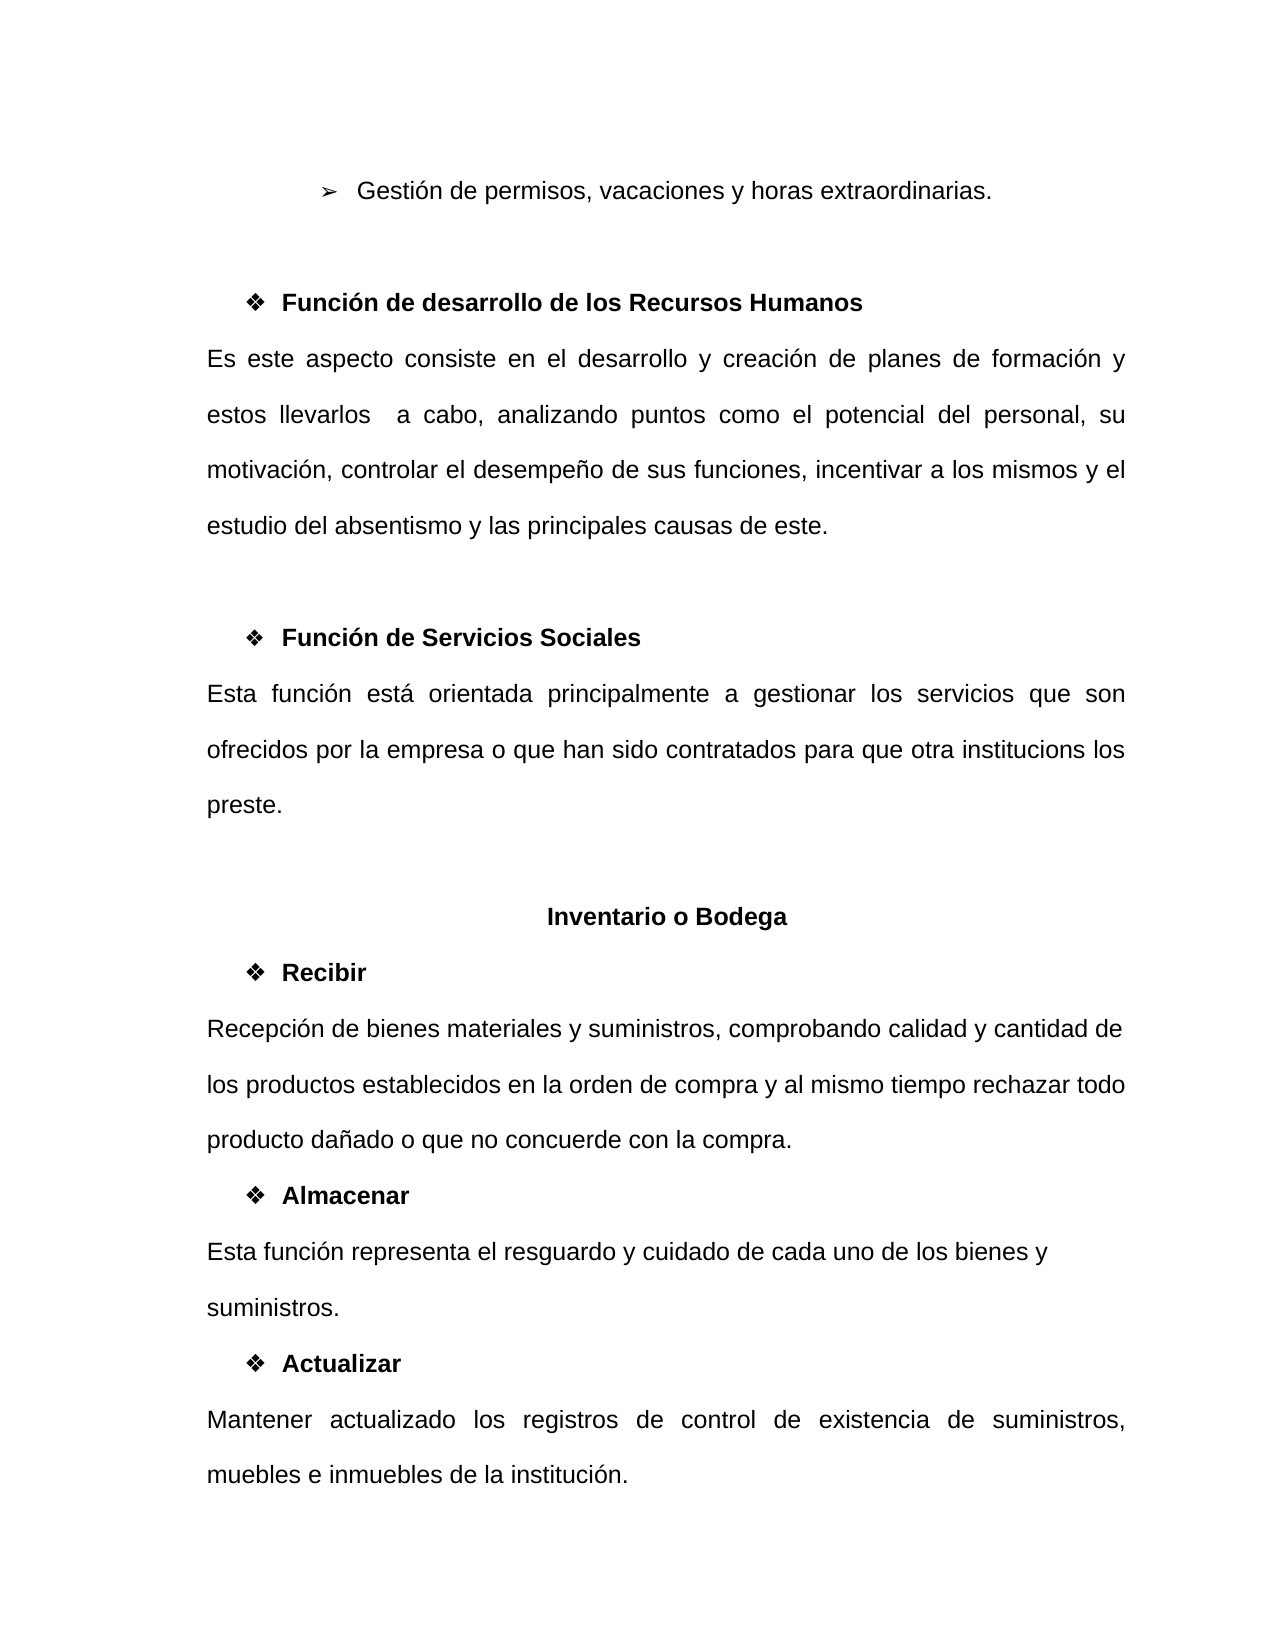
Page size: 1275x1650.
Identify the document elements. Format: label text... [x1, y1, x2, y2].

list Actualizar [244, 1350, 1127, 1378]
list Gestión de permisos, vacaciones y horas extraordinarias. [319, 177, 1127, 205]
text Mantener actualizado los registros de control de existencia de suministros, muebles e inmuebles de la institución. [207, 1406, 1127, 1489]
text Esta función está orientada principalmente a gestionar los servicios que son ofrecidos por la empresa o que han sido contratados para que otra institucions los preste. [207, 680, 1127, 819]
text Recepción de bienes materiales y suministros, comprobando calidad y cantidad de los productos establecidos en la orden de compra y al mismo tiempo rechazar todo producto dañado o que no concuerde con la compra. [207, 1015, 1127, 1154]
text Es este aspecto consiste en el desarrollo y creación de planes de formación y estos llevarlos a cabo, analizando puntos como el potencial del personal, su motivación, controlar el desempeño de sus funciones, incentivar a los mismos y el estudio del absentismo y las principales causas de este. [207, 345, 1127, 540]
text Inventario o Bodega [207, 903, 1127, 931]
list Almacenar [244, 1182, 1127, 1210]
text Esta función representa el resguardo y cuidado de cada uno de los bienes y suministros. [207, 1238, 1127, 1322]
list Función de Servicios Sociales [244, 624, 1127, 652]
list Recibir [244, 959, 1127, 987]
list Función de desarrollo de los Recursos Humanos [244, 289, 1127, 317]
